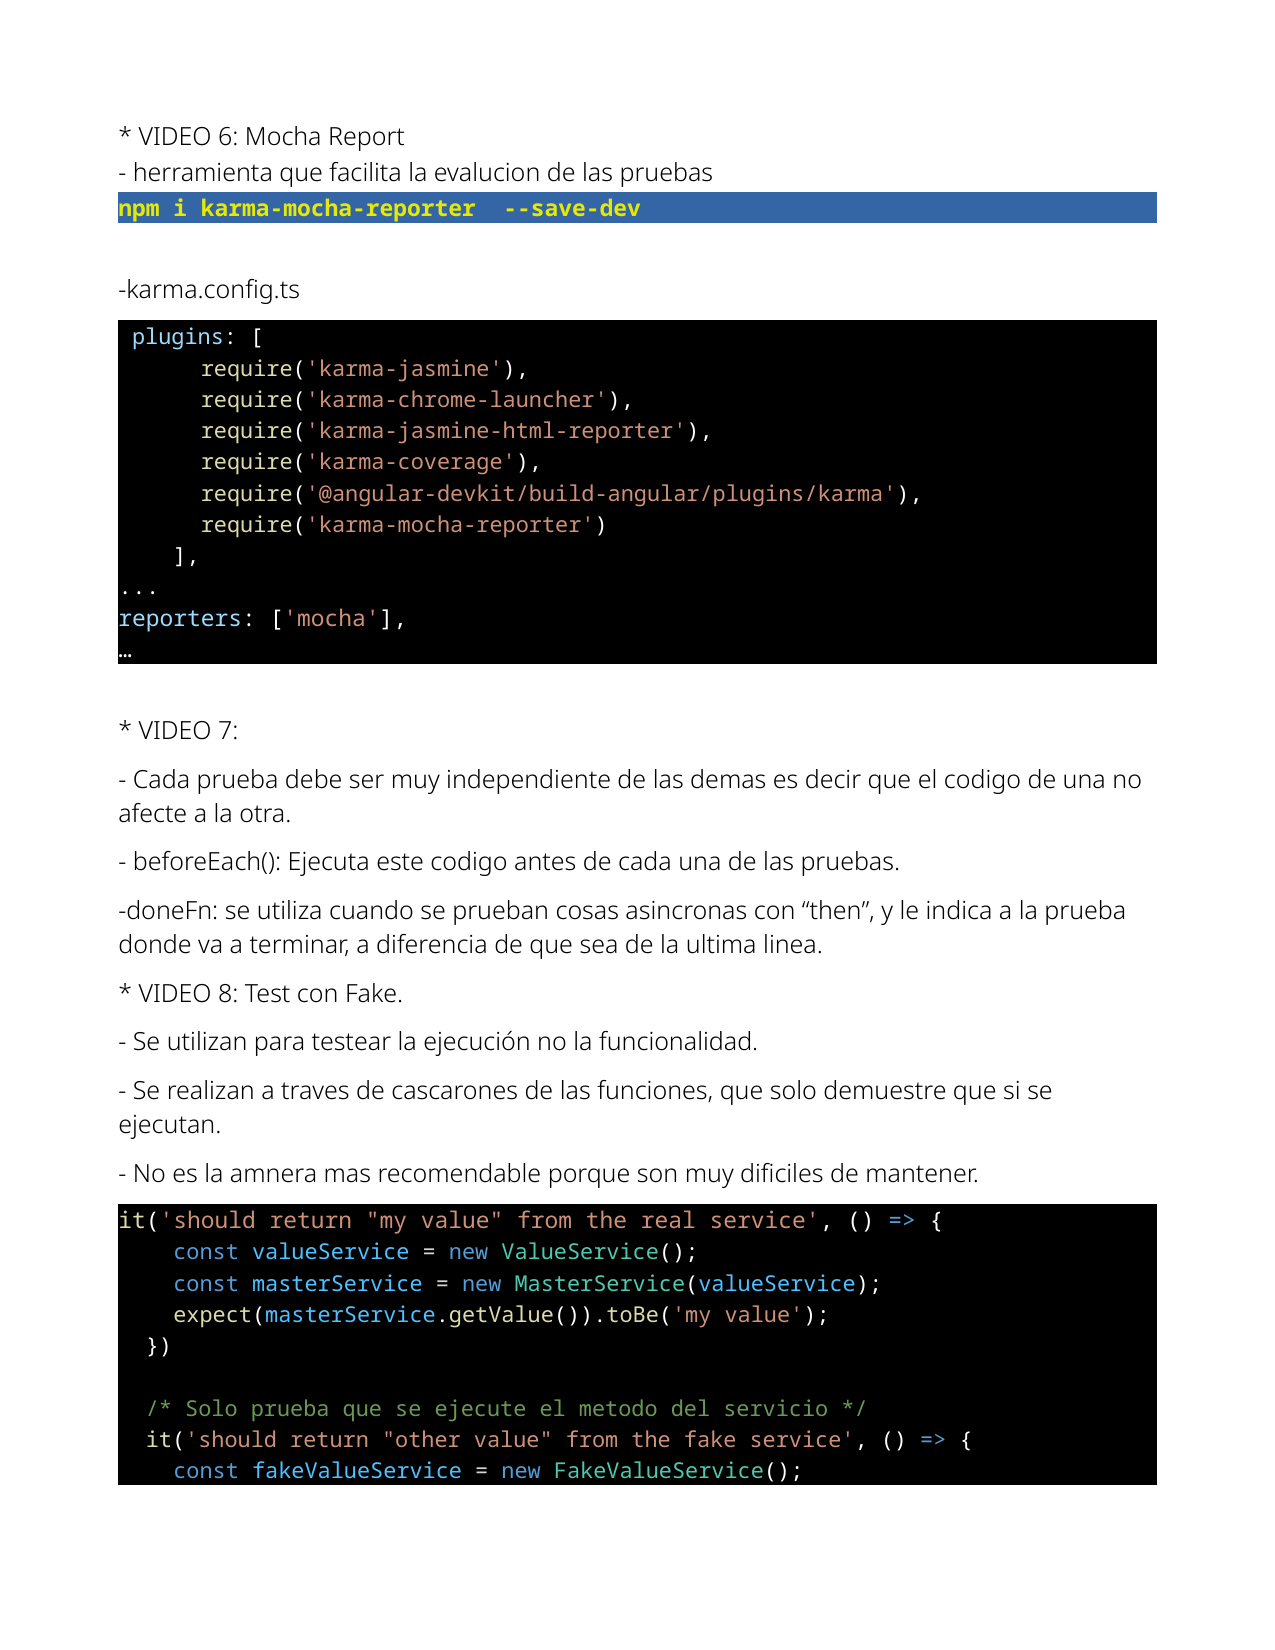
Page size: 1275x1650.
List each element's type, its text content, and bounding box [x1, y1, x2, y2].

text require('@angular-devkit/build-angular/plugins/karma'), [118, 476, 1157, 508]
text }) [118, 1329, 1157, 1360]
text - herramienta que facilita la evalucion de las pruebas [118, 155, 1157, 189]
text expect(masterService.getValue()).toBe('my value'); [118, 1298, 1157, 1329]
text … [118, 633, 1157, 664]
text ], [118, 539, 1157, 570]
text require('karma-jasmine-html-reporter'), [118, 414, 1157, 445]
text /* Solo prueba que se ejecute el metodo del servicio */ [118, 1391, 1157, 1423]
text - No es la amnera mas recomendable porque son muy dificiles de mantener. [118, 1155, 1157, 1189]
text it('should return "other value" from the fake service', () => { [118, 1423, 1157, 1454]
text * VIDEO 7: [118, 713, 1157, 747]
text * VIDEO 6: Mocha Report [118, 118, 1157, 152]
text -karma.config.ts [118, 272, 1157, 306]
text require('karma-mocha-reporter') [118, 508, 1157, 539]
text - beforeEach(): Ejecuta este codigo antes de cada una de las pruebas. [118, 844, 1157, 878]
text require('karma-jasmine'), [118, 351, 1157, 383]
text - Cada prueba debe ser muy independiente de las demas es decir que el codigo de una no afecte a la otra. [118, 761, 1157, 829]
text ... [118, 570, 1157, 601]
text require('karma-coverage'), [118, 445, 1157, 476]
text reporters: ['mocha'], [118, 601, 1157, 633]
text - Se utilizan para testear la ejecución no la funcionalidad. [118, 1024, 1157, 1058]
text require('karma-chrome-launcher'), [118, 383, 1157, 414]
text -doneFn: se utiliza cuando se prueban cosas asincronas con “then”, y le indica a la prueba donde va a terminar, a diferencia de que sea de la ultima linea. [118, 893, 1157, 961]
subtitle npm i karma-mocha-reporter --save-dev [118, 192, 1157, 223]
text const fakeValueService = new FakeValueService(); [118, 1454, 1157, 1485]
text const valueService = new ValueService(); [118, 1235, 1157, 1266]
text const masterService = new MasterService(valueService); [118, 1266, 1157, 1298]
text it('should return "my value" from the real service', () => { [118, 1204, 1157, 1235]
text - Se realizan a traves de cascarones de las funciones, que solo demuestre que si se ejecutan. [118, 1073, 1157, 1141]
text * VIDEO 8: Test con Fake. [118, 975, 1157, 1009]
text plugins: [ [118, 320, 1157, 351]
